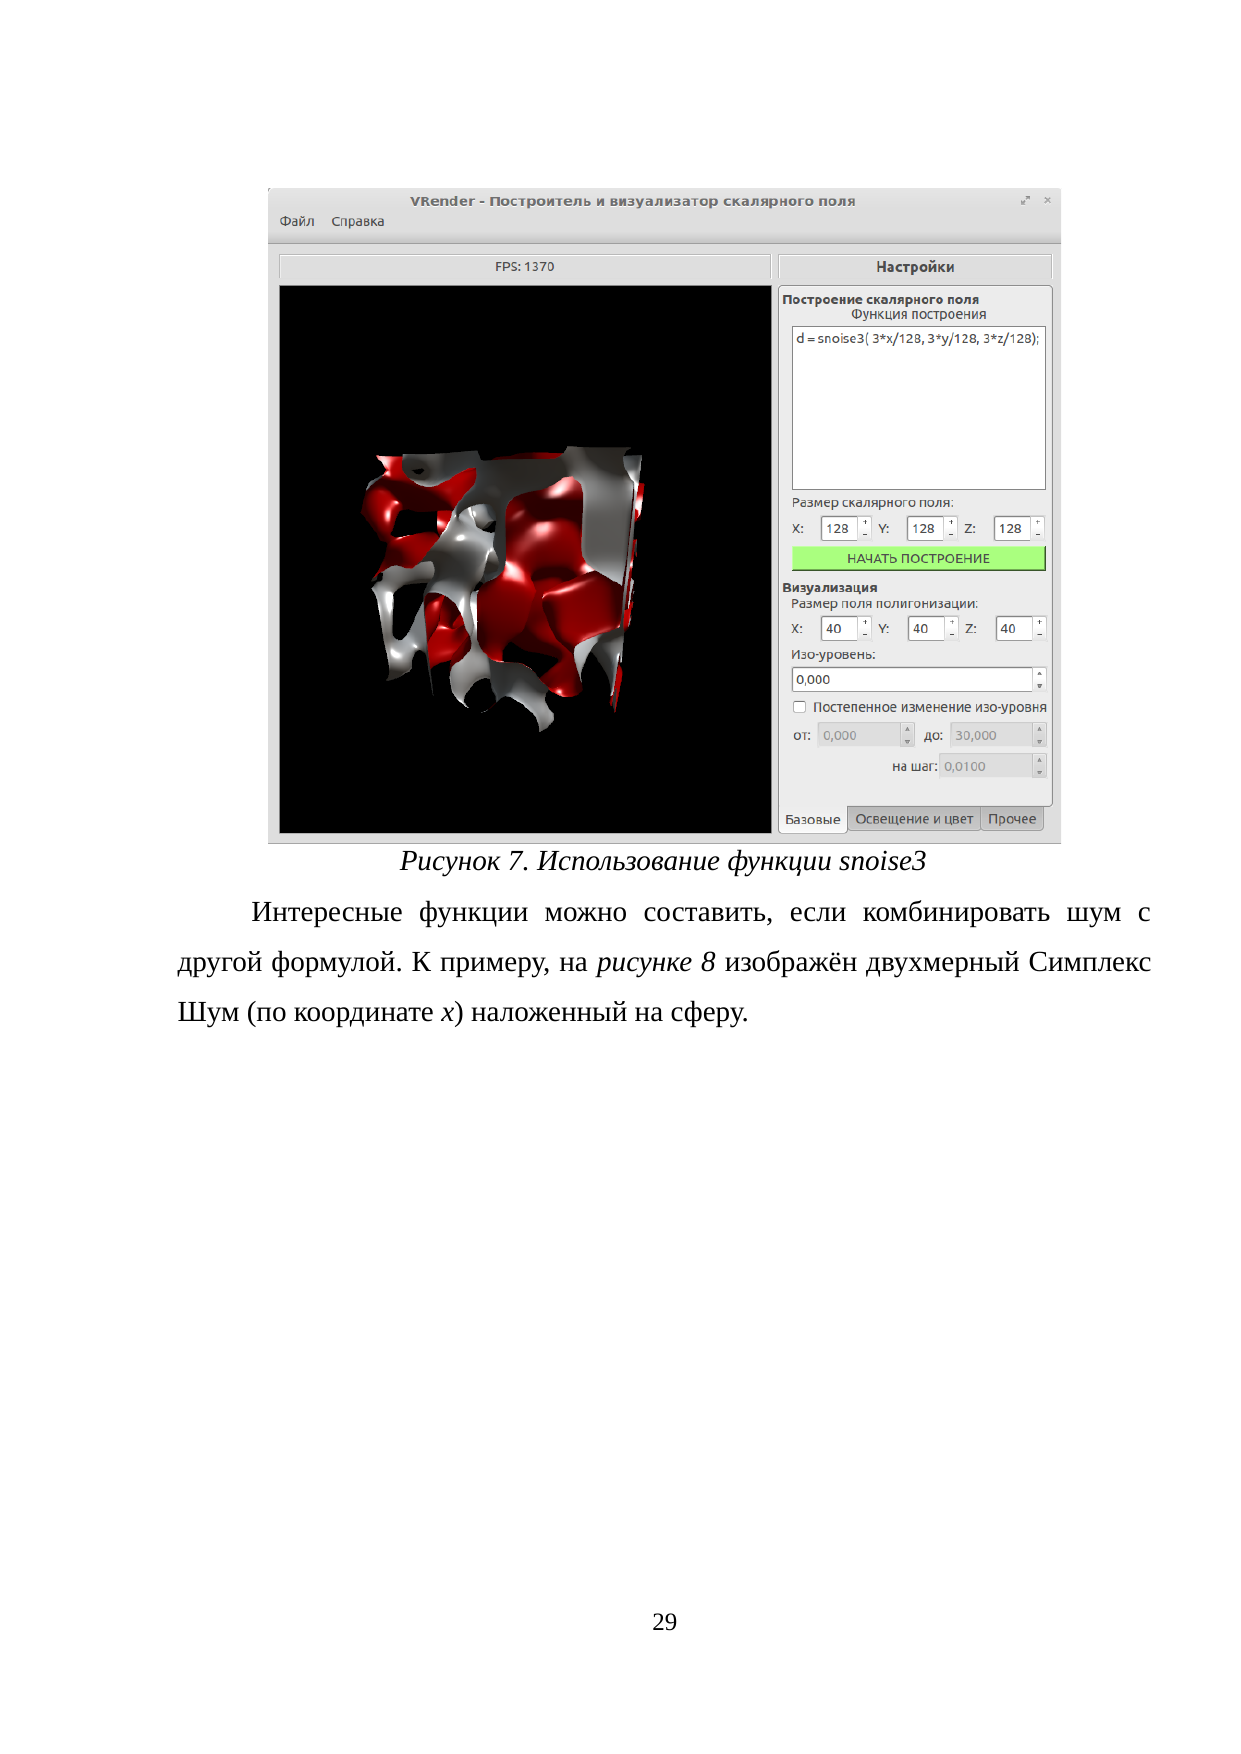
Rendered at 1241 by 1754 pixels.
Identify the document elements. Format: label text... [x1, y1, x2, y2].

picture [268, 188, 1062, 844]
text Интересные функции можно составить, если комбинировать шум с другой формулой. К примеру, на рисунке 8 изображён двухмерный Симплекс Шум (по координате x) наложенный на сферу. [177, 176, 1152, 1028]
text Рисунок 7. Использование функции snoise3 [268, 844, 1061, 877]
